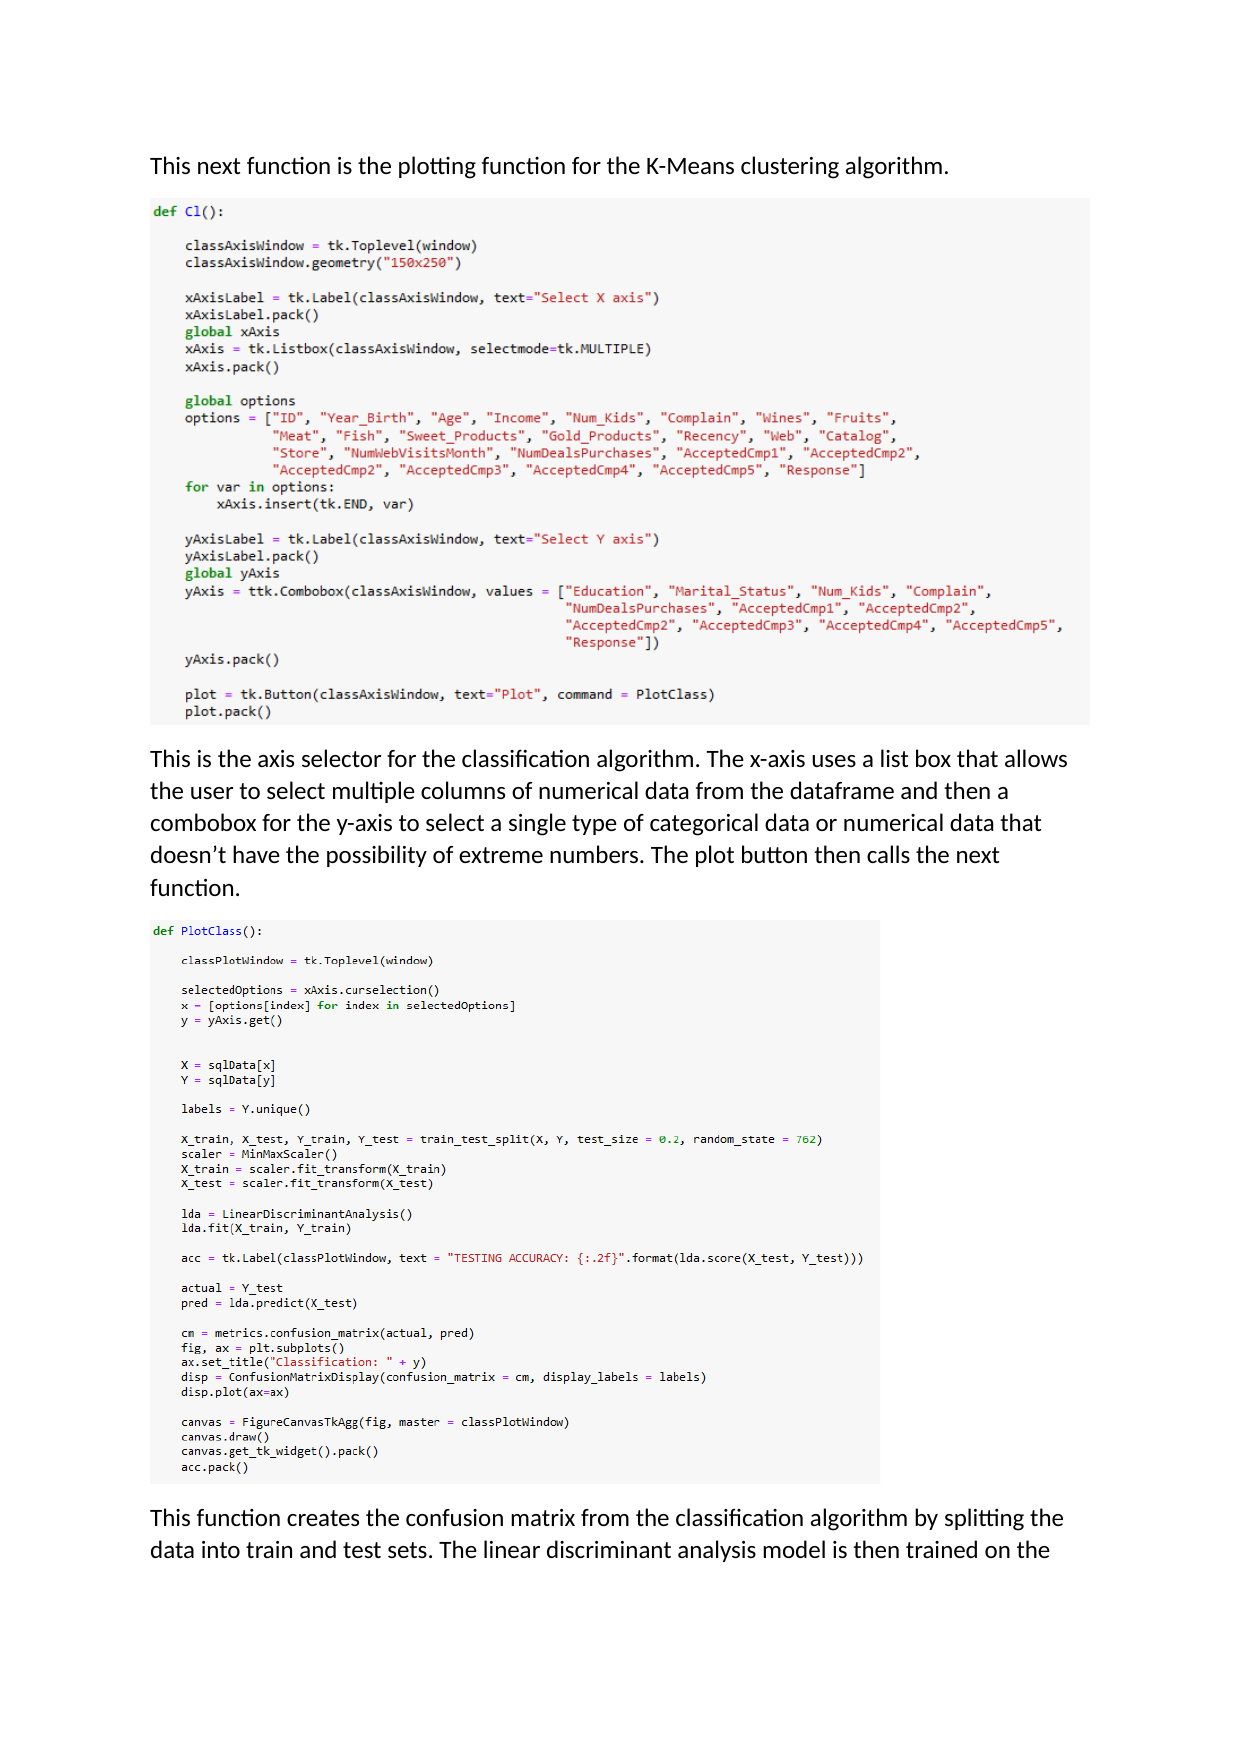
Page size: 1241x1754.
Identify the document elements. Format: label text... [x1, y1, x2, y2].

text This function creates the confusion matrix from the classification algorithm by splitting the data into train and test sets. The linear discriminant analysis model is then trained on the [150, 1502, 1090, 1565]
text This next function is the plotting function for the K-Means clustering algorithm. [150, 150, 1090, 181]
text This is the axis selector for the classification algorithm. The x-axis uses a list box that allows the user to select multiple columns of numerical data from the dataframe and then a combobox for the y-axis to select a single type of categorical data or numerical data that doesn’t have the possibility of extreme numbers. The plot button then calls the next function. [150, 743, 1090, 902]
